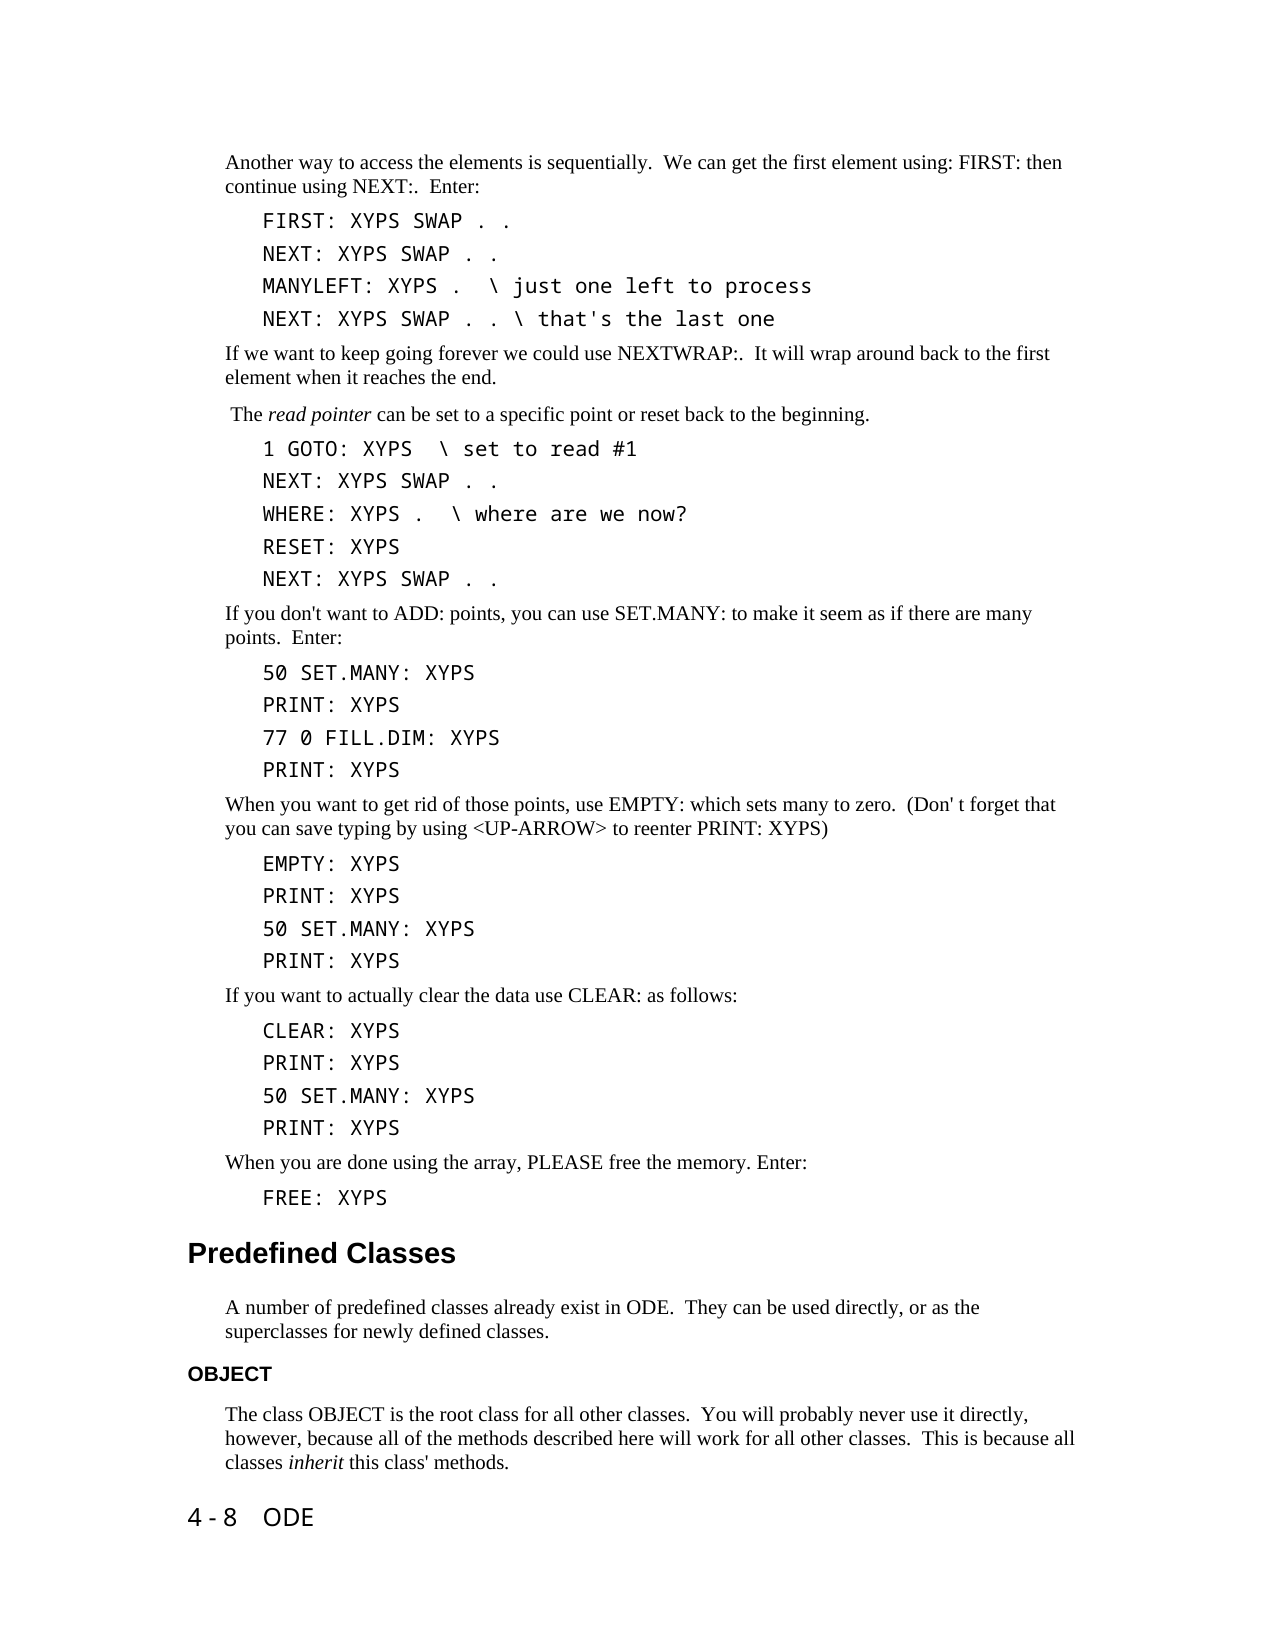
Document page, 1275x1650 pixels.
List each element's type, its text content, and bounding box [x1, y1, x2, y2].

text PRINT: XYPS [262, 881, 1087, 910]
text RESET: XYPS [262, 532, 1087, 560]
text NEXT: XYPS SWAP . . \ that's the last one [262, 304, 1087, 333]
text The class OBJECT is the root class for all other classes. You will probably never use it directly, however, because all of the methods described here will work for all other classes. This is because all classes inherit this class' methods. [225, 1402, 1087, 1474]
text MANYLEFT: XYPS . \ just one left to process [262, 272, 1087, 300]
text PRINT: XYPS [262, 690, 1087, 719]
text FIRST: XYPS SWAP . . [262, 206, 1087, 235]
text The read pointer can be set to a specific point or reset back to the beginning. [225, 402, 1087, 426]
text Another way to access the elements is sequentially. We can get the first element using: FIRST: then continue using NEXT:. Enter: [225, 150, 1087, 198]
text A number of predefined classes already exist in ODE. They can be used directly, or as the superclasses for newly defined classes. [225, 1295, 1087, 1343]
text EMPTY: XYPS [262, 849, 1087, 877]
text 50 SET.MANY: XYPS [262, 914, 1087, 942]
text PRINT: XYPS [262, 1048, 1087, 1077]
text PRINT: XYPS [262, 756, 1087, 784]
text 50 SET.MANY: XYPS [262, 1081, 1087, 1109]
text WHERE: XYPS . \ where are we now? [262, 499, 1087, 528]
text FREE: XYPS [262, 1183, 1087, 1211]
text If we want to keep going forever we could use NEXTWRAP:. It will wrap around back to the first element when it reaches the end. [225, 341, 1087, 389]
text PRINT: XYPS [262, 947, 1087, 975]
text NEXT: XYPS SWAP . . [262, 239, 1087, 267]
text 50 SET.MANY: XYPS [262, 658, 1087, 686]
text When you are done using the array, PLEASE free the memory. Enter: [225, 1150, 1087, 1174]
text 1 GOTO: XYPS \ set to read #1 [262, 434, 1087, 462]
text If you want to actually clear the data use CLEAR: as follows: [225, 983, 1087, 1007]
text NEXT: XYPS SWAP . . [262, 467, 1087, 495]
text PRINT: XYPS [262, 1113, 1087, 1142]
text 77 0 FILL.DIM: XYPS [262, 723, 1087, 751]
subtitle OBJECT [187, 1362, 1087, 1386]
text When you want to get rid of those points, use EMPTY: which sets many to zero. (Don' t forget that you can save typing by using <UP-ARROW> to reenter PRINT: XYPS) [225, 792, 1087, 840]
subtitle Predefined Classes [187, 1236, 1087, 1270]
text CLEAR: XYPS [262, 1016, 1087, 1044]
text NEXT: XYPS SWAP . . [262, 564, 1087, 593]
text If you don't want to ADD: points, you can use SET.MANY: to make it seem as if there are many points. Enter: [225, 601, 1087, 649]
